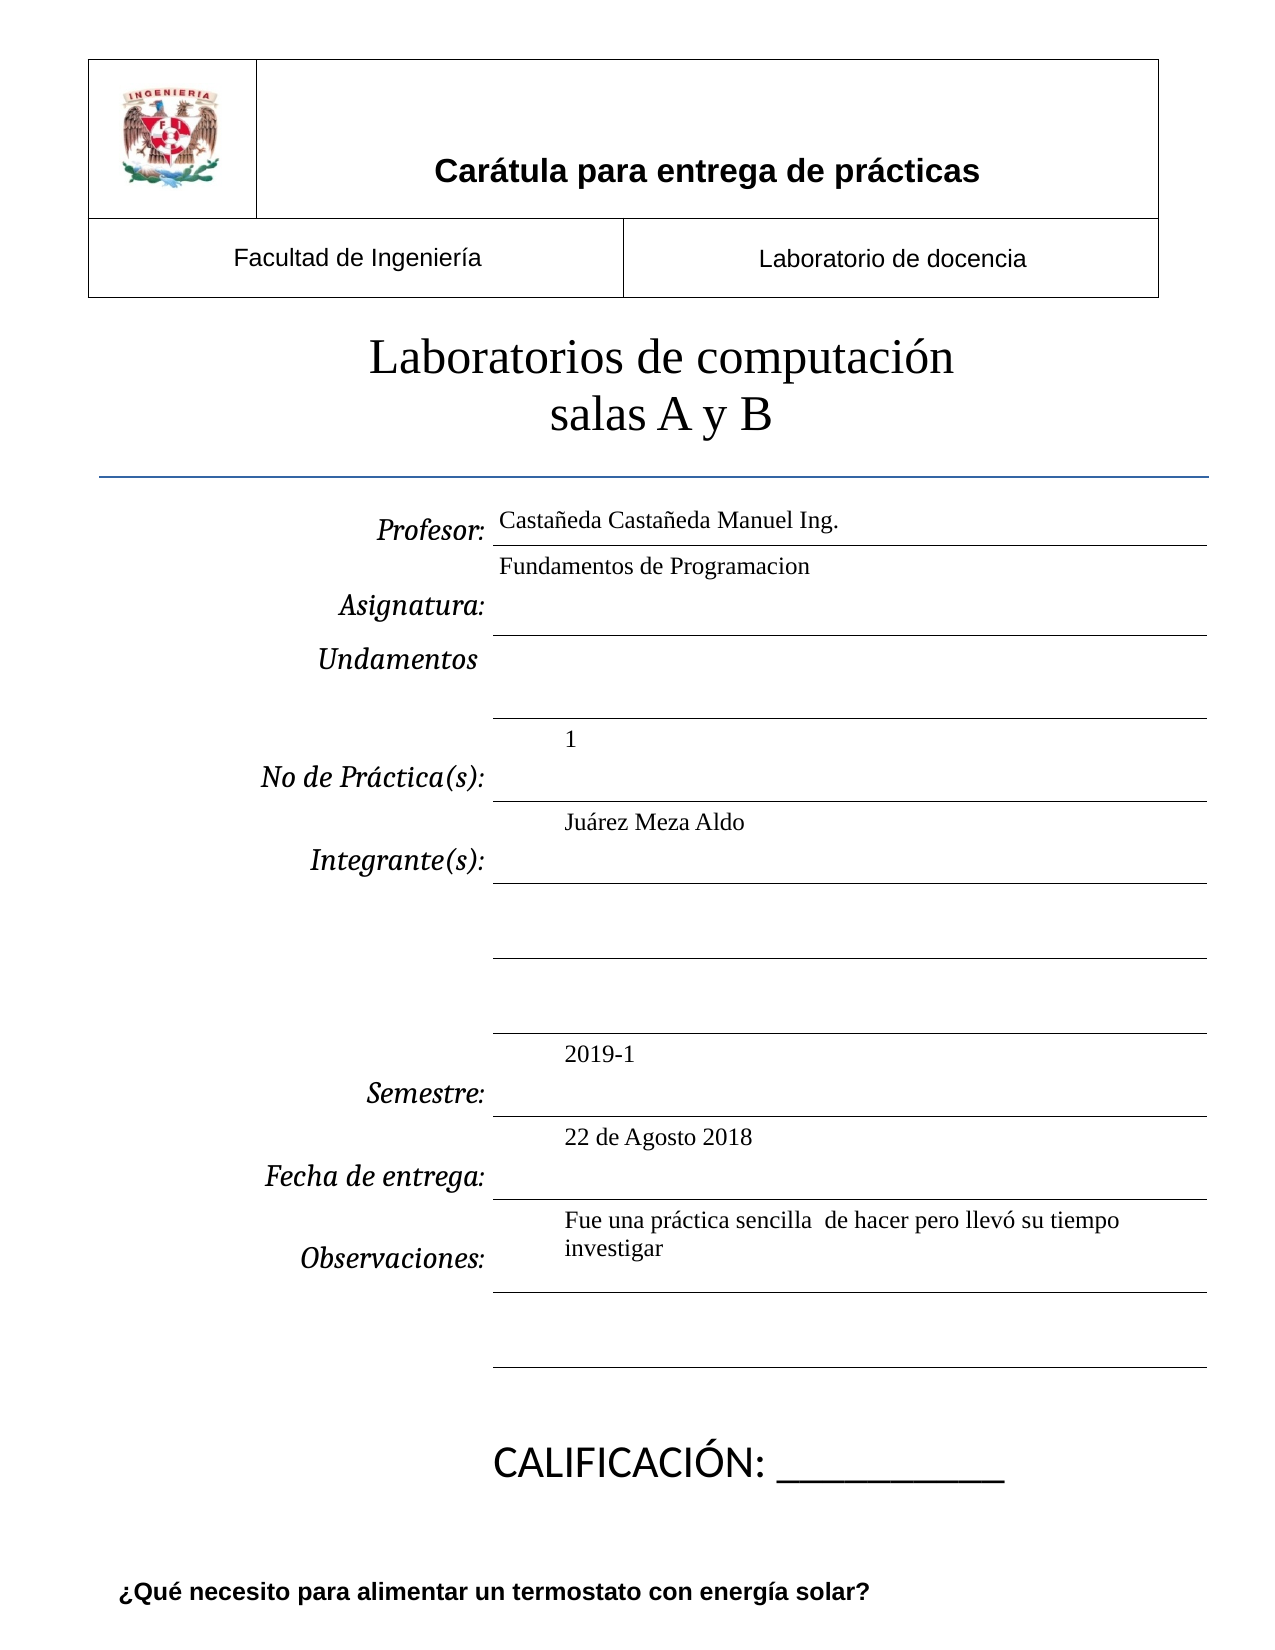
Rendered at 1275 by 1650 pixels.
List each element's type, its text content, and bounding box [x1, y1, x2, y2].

table_cell 1 [493, 719, 1207, 801]
table_cell 22 de Agosto 2018 [493, 1117, 1207, 1198]
text Laboratorios de computación [118, 326, 1205, 384]
table_cell Fue una práctica sencilla de hacer pero llevó su tiempo investigar [493, 1200, 1207, 1292]
text salas A y B [118, 384, 1205, 441]
table_cell No de Práctica(s): [118, 718, 493, 801]
table_cell Laboratorio de docencia [624, 219, 1158, 297]
table_cell [118, 883, 493, 958]
table_cell Facultad de Ingeniería [89, 219, 623, 297]
table_header [118, 470, 493, 476]
table_cell Asignatura: [118, 545, 493, 635]
table_header Profesor: [118, 478, 493, 545]
table_cell Semestre: [118, 1033, 493, 1116]
table_header Carátula para entrega de prácticas [257, 60, 1158, 217]
table_cell Integrante(s): [118, 801, 493, 883]
table_cell Undamentos [118, 635, 493, 717]
text CALIFICACIÓN: __________ [118, 1425, 1205, 1491]
table_cell Juárez Meza Aldo [493, 802, 1207, 883]
table_cell [493, 636, 1207, 717]
table_cell Fundamentos de Programacion [493, 546, 1207, 635]
table_cell [493, 884, 1207, 958]
table_cell [118, 1292, 493, 1367]
table_header [493, 470, 1207, 476]
table_header [89, 60, 256, 217]
table_cell Fecha de entrega: [118, 1116, 493, 1198]
table_cell [493, 959, 1207, 1033]
text ¿Qué necesito para alimentar un termostato con energía solar? [118, 1577, 1205, 1606]
table_cell Observaciones: [118, 1199, 493, 1292]
table_cell 2019-1 [493, 1034, 1207, 1116]
table_cell [118, 958, 493, 1033]
table_cell [493, 1293, 1207, 1367]
table_header Castañeda Castañeda Manuel Ing. [493, 478, 1207, 545]
